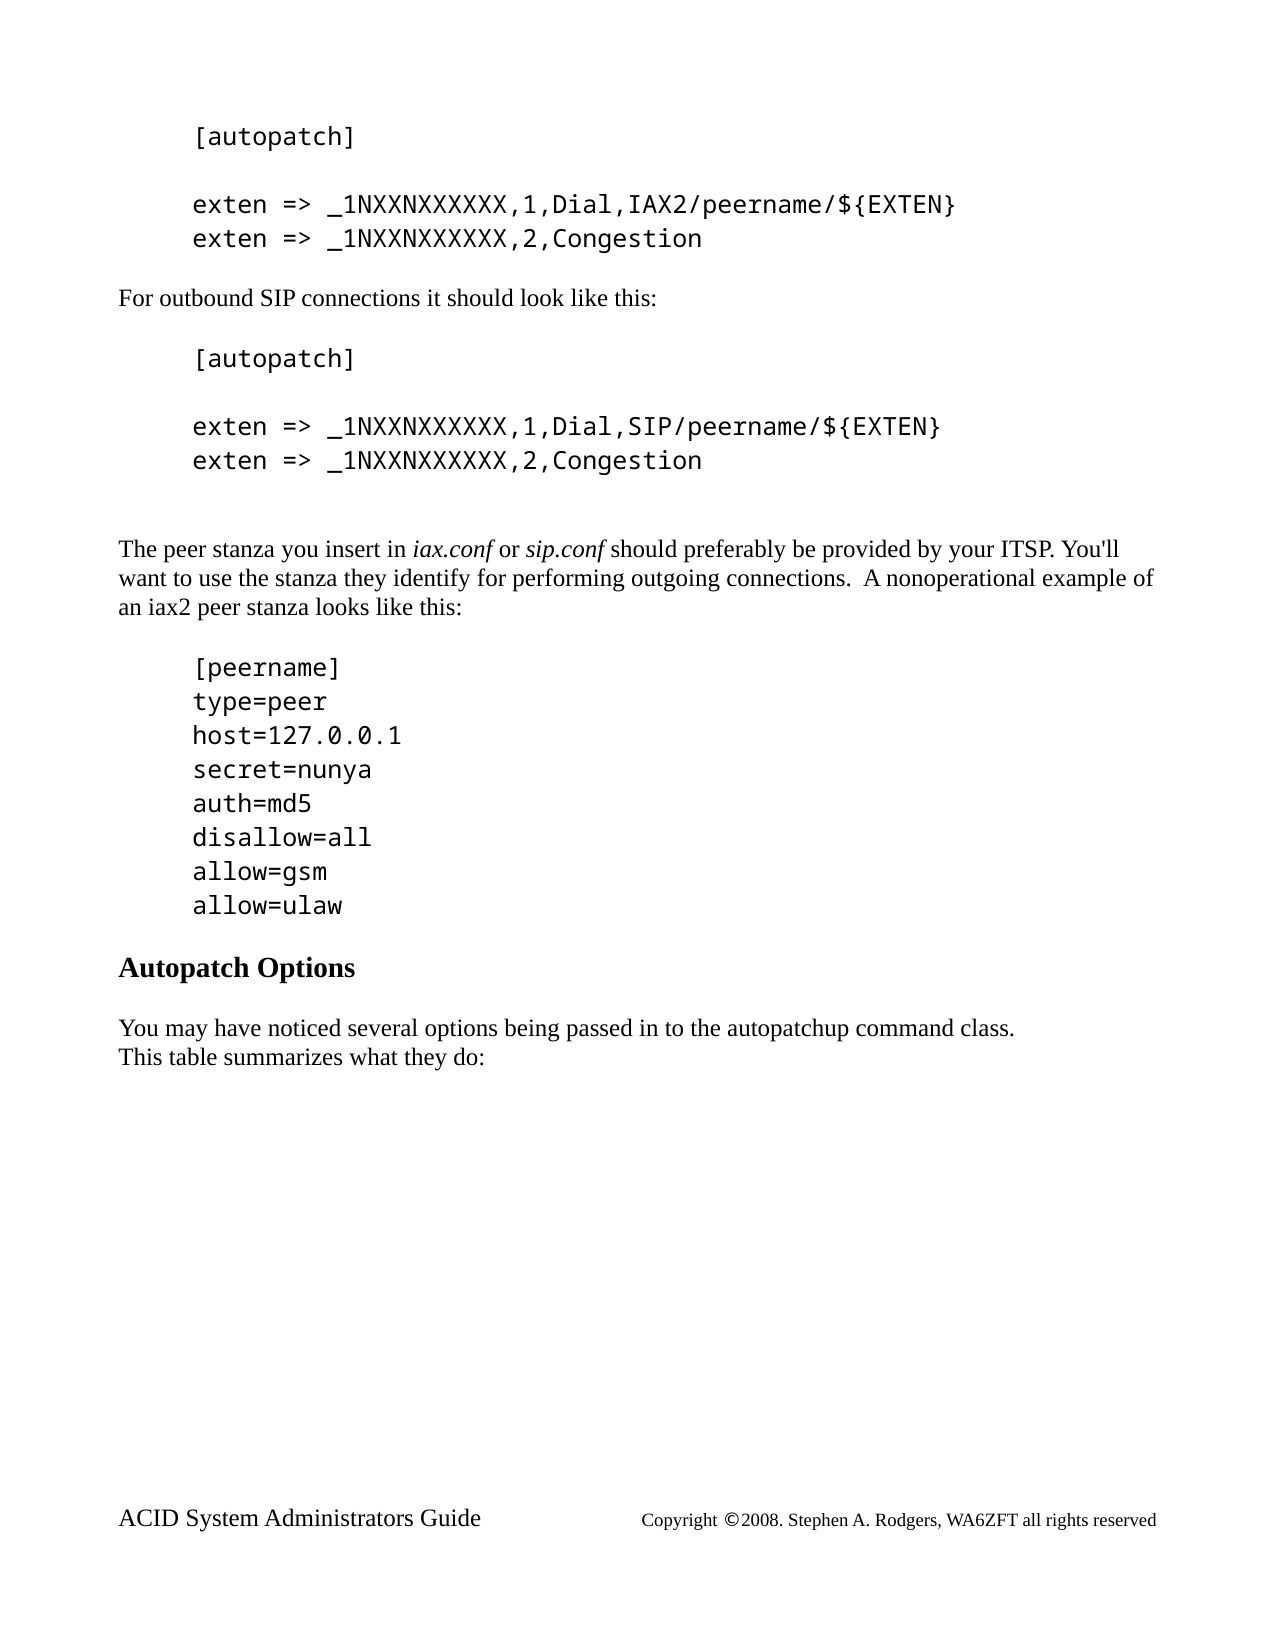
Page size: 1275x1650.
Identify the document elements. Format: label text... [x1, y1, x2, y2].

text exten => _1NXXNXXXXXX,1,Dial,IAX2/peername/${EXTEN} [192, 186, 1157, 220]
text [autopatch] [192, 118, 1157, 152]
text exten => _1NXXNXXXXXX,2,Congestion [192, 220, 1157, 254]
text disallow=all [192, 820, 1157, 854]
text You may have noticed several options being passed in to the autopatchup command class. [118, 1013, 1157, 1042]
text type=peer [192, 683, 1157, 717]
text host=127.0.0.1 [192, 717, 1157, 752]
text secret=nunya [192, 752, 1157, 786]
text allow=gsm [192, 854, 1157, 888]
text Autopatch Options [118, 951, 1157, 984]
text auth=md5 [192, 786, 1157, 820]
text exten => _1NXXNXXXXXX,2,Congestion [192, 443, 1157, 477]
text The peer stanza you insert in iax.conf or sip.conf should preferably be provided by your ITSP. You'll want to use the stanza they identify for performing outgoing connections. A nonoperational example of an iax2 peer stanza looks like this: [118, 534, 1157, 621]
text exten => _1NXXNXXXXXX,1,Dial,SIP/peername/${EXTEN} [192, 409, 1157, 443]
text [peername] [192, 649, 1157, 683]
text [autopatch] [192, 341, 1157, 375]
text For outbound SIP connections it should look like this: [118, 283, 1157, 312]
text allow=ulaw [192, 888, 1157, 922]
text This table summarizes what they do: [118, 1042, 1157, 1070]
